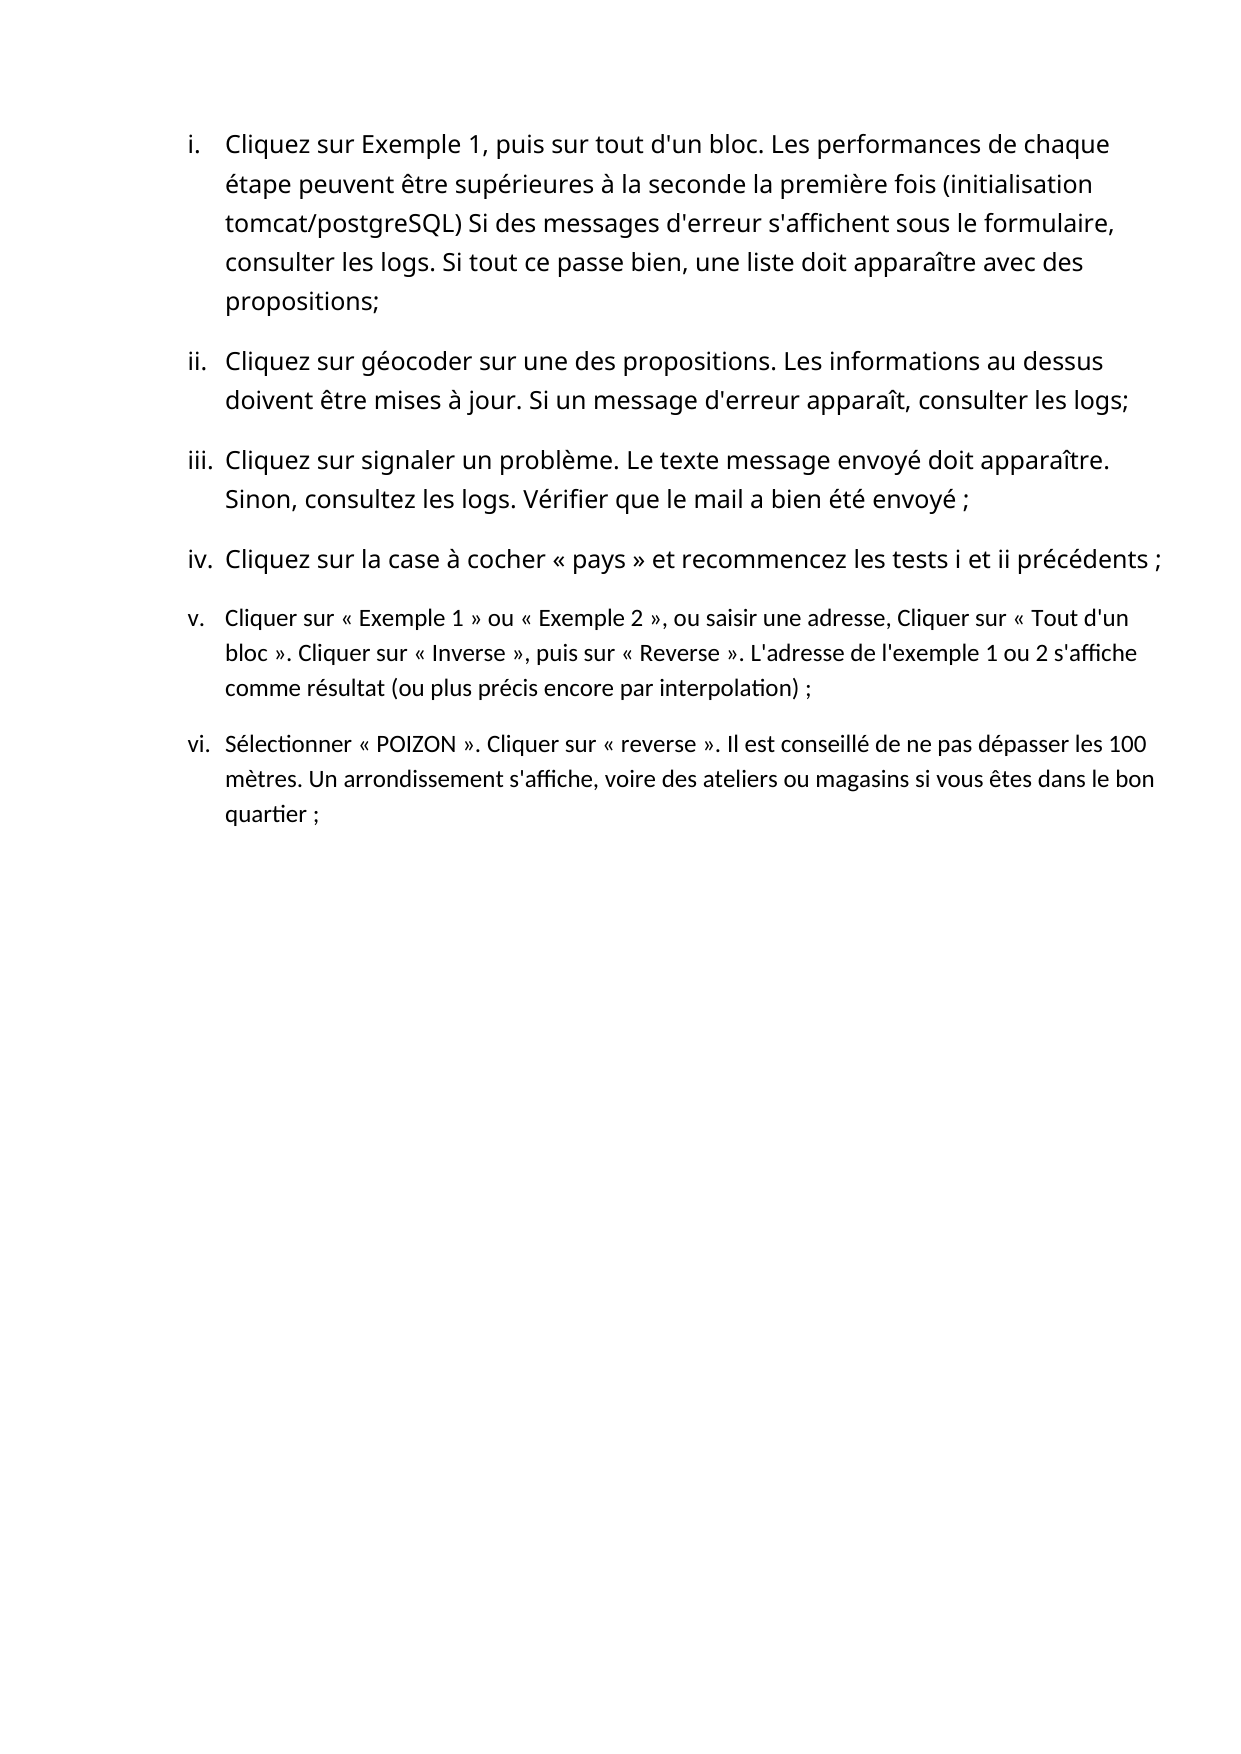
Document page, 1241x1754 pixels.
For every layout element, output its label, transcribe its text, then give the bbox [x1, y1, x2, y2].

list Cliquez sur signaler un problème. Le texte message envoyé doit apparaître. Sinon, consultez les logs. Vérifier que le mail a bien été envoyé ; [187, 443, 1165, 516]
list Cliquez sur Exemple 1, puis sur tout d'un bloc. Les performances de chaque étape peuvent être supérieures à la seconde la première fois (initialisation tomcat/postgreSQL) Si des messages d'erreur s'affichent sous le formulaire, consulter les logs. Si tout ce passe bien, une liste doit apparaître avec des propositions; [187, 127, 1165, 318]
list Cliquez sur la case à cocher « pays » et recommencez les tests i et ii précédents ; [187, 542, 1165, 576]
list Cliquez sur géocoder sur une des propositions. Les informations au dessus doivent être mises à jour. Si un message d'erreur apparaît, consulter les logs; [187, 344, 1165, 417]
list Sélectionner « POIZON ». Cliquer sur « reverse ». Il est conseillé de ne pas dépasser les 100 mètres. Un arrondissement s'affiche, voire des ateliers ou magasins si vous êtes dans le bon quartier ; [187, 728, 1165, 828]
list Cliquer sur « Exemple 1 » ou « Exemple 2 », ou saisir une adresse, Cliquer sur « Tout d'un bloc ». Cliquer sur « Inverse », puis sur « Reverse ». L'adresse de l'exemple 1 ou 2 s'affiche comme résultat (ou plus précis encore par interpolation) ; [187, 602, 1165, 703]
